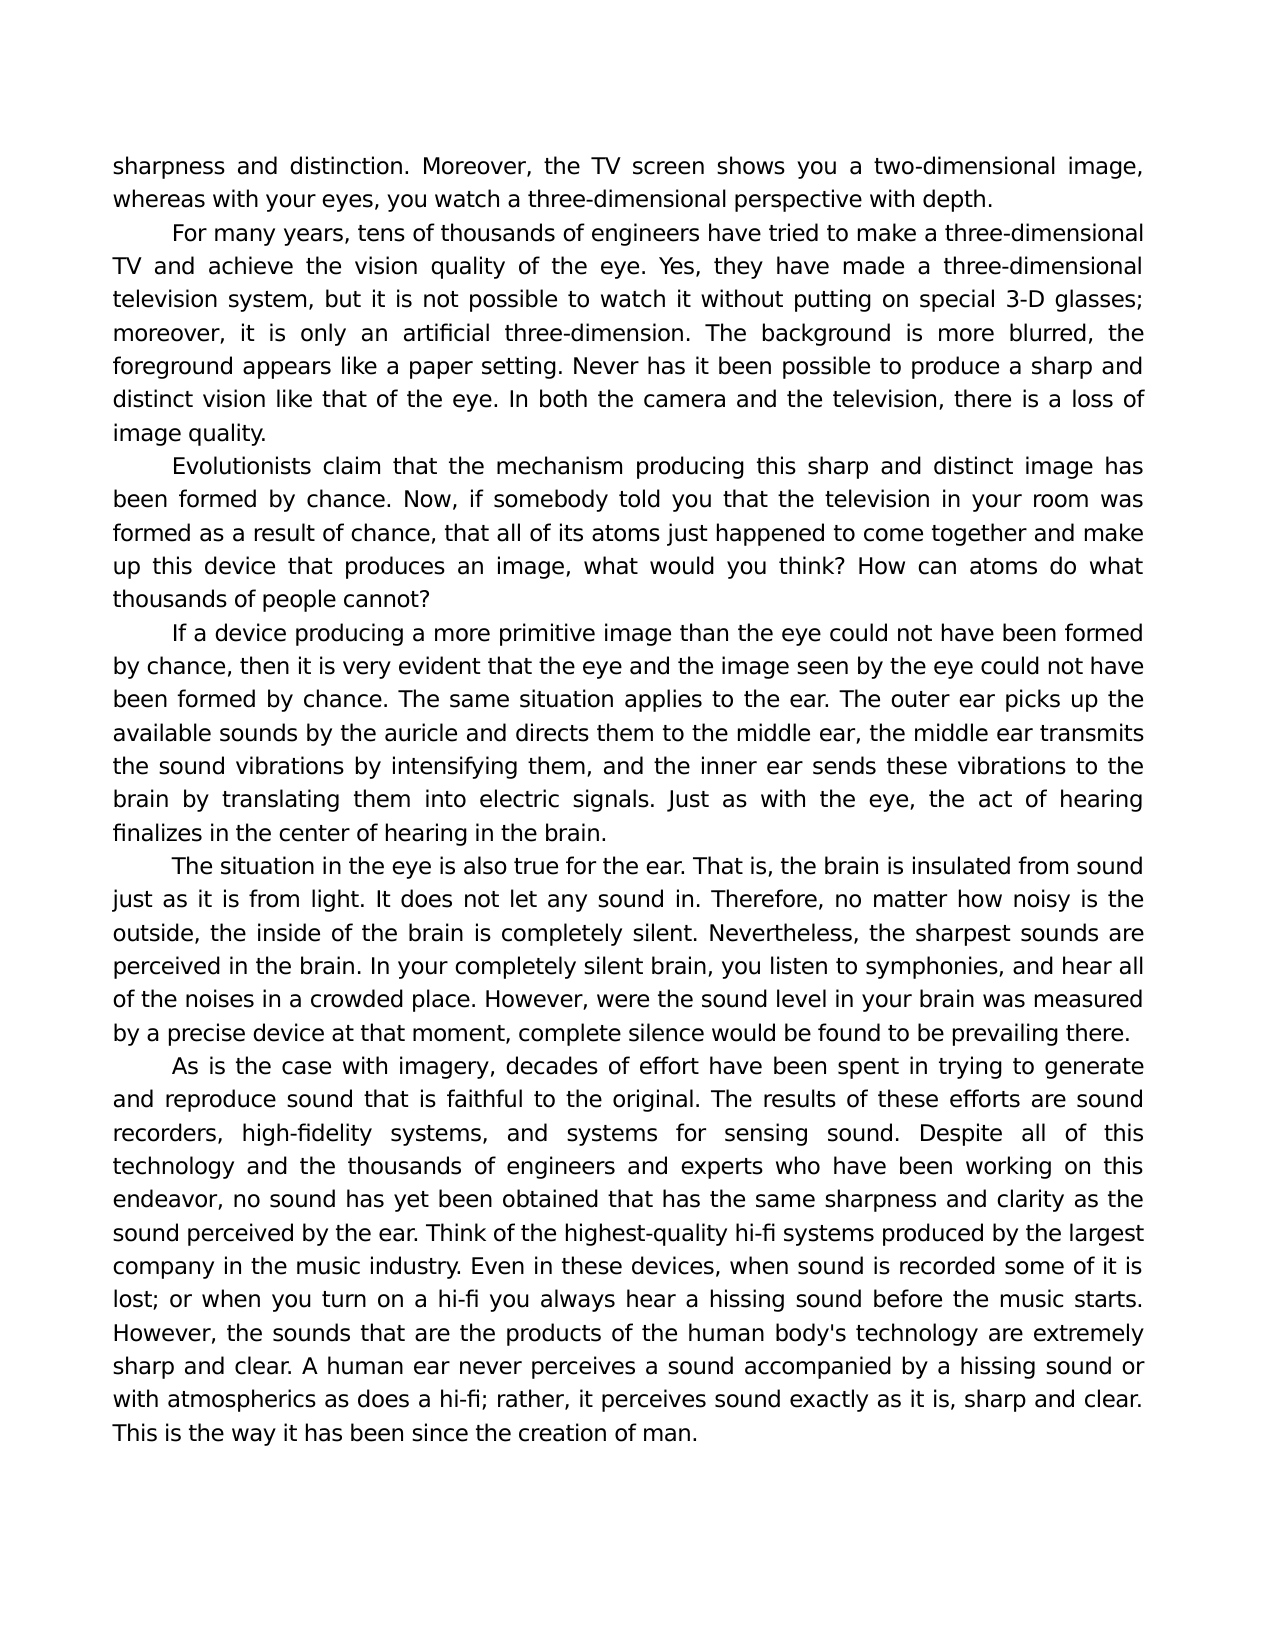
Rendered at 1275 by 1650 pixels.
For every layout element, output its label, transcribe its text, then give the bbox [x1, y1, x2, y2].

text The situation in the eye is also true for the ear. That is, the brain is insulated from sound just as it is from light. It does not let any sound in. Therefore, no matter how noisy is the outside, the inside of the brain is completely silent. Nevertheless, the sharpest sounds are perceived in the brain. In your completely silent brain, you listen to symphonies, and hear all of the noises in a crowded place. However, were the sound level in your brain was measured by a precise device at that moment, complete silence would be found to be prevailing there. [112, 848, 1145, 1048]
text sharpness and distinction. Moreover, the TV screen shows you a two-dimensional image, whereas with your eyes, you watch a three-dimensional perspective with depth. [112, 148, 1145, 214]
text Evolutionists claim that the mechanism producing this sharp and distinct image has been formed by chance. Now, if somebody told you that the television in your room was formed as a result of chance, that all of its atoms just happened to come together and make up this device that produces an image, what would you think? How can atoms do what thousands of people cannot? [112, 448, 1145, 614]
text As is the case with imagery, decades of effort have been spent in trying to generate and reproduce sound that is faithful to the original. The results of these efforts are sound recorders, high-fidelity systems, and systems for sensing sound. Despite all of this technology and the thousands of engineers and experts who have been working on this endeavor, no sound has yet been obtained that has the same sharpness and clarity as the sound perceived by the ear. Think of the highest-quality hi-fi systems produced by the largest company in the music industry. Even in these devices, when sound is recorded some of it is lost; or when you turn on a hi-fi you always hear a hissing sound before the music starts. However, the sounds that are the products of the human body's technology are extremely sharp and clear. A human ear never perceives a sound accompanied by a hissing sound or with atmospherics as does a hi-fi; rather, it perceives sound exactly as it is, sharp and clear. This is the way it has been since the creation of man. [112, 1048, 1145, 1448]
text If a device producing a more primitive image than the eye could not have been formed by chance, then it is very evident that the eye and the image seen by the eye could not have been formed by chance. The same situation applies to the ear. The outer ear picks up the available sounds by the auricle and directs them to the middle ear, the middle ear transmits the sound vibrations by intensifying them, and the inner ear sends these vibrations to the brain by translating them into electric signals. Just as with the eye, the act of hearing finalizes in the center of hearing in the brain. [112, 614, 1145, 848]
text For many years, tens of thousands of engineers have tried to make a three-dimensional TV and achieve the vision quality of the eye. Yes, they have made a three-dimensional television system, but it is not possible to watch it without putting on special 3-D glasses; moreover, it is only an artificial three-dimension. The background is more blurred, the foreground appears like a paper setting. Never has it been possible to produce a sharp and distinct vision like that of the eye. In both the camera and the television, there is a loss of image quality. [112, 214, 1145, 448]
